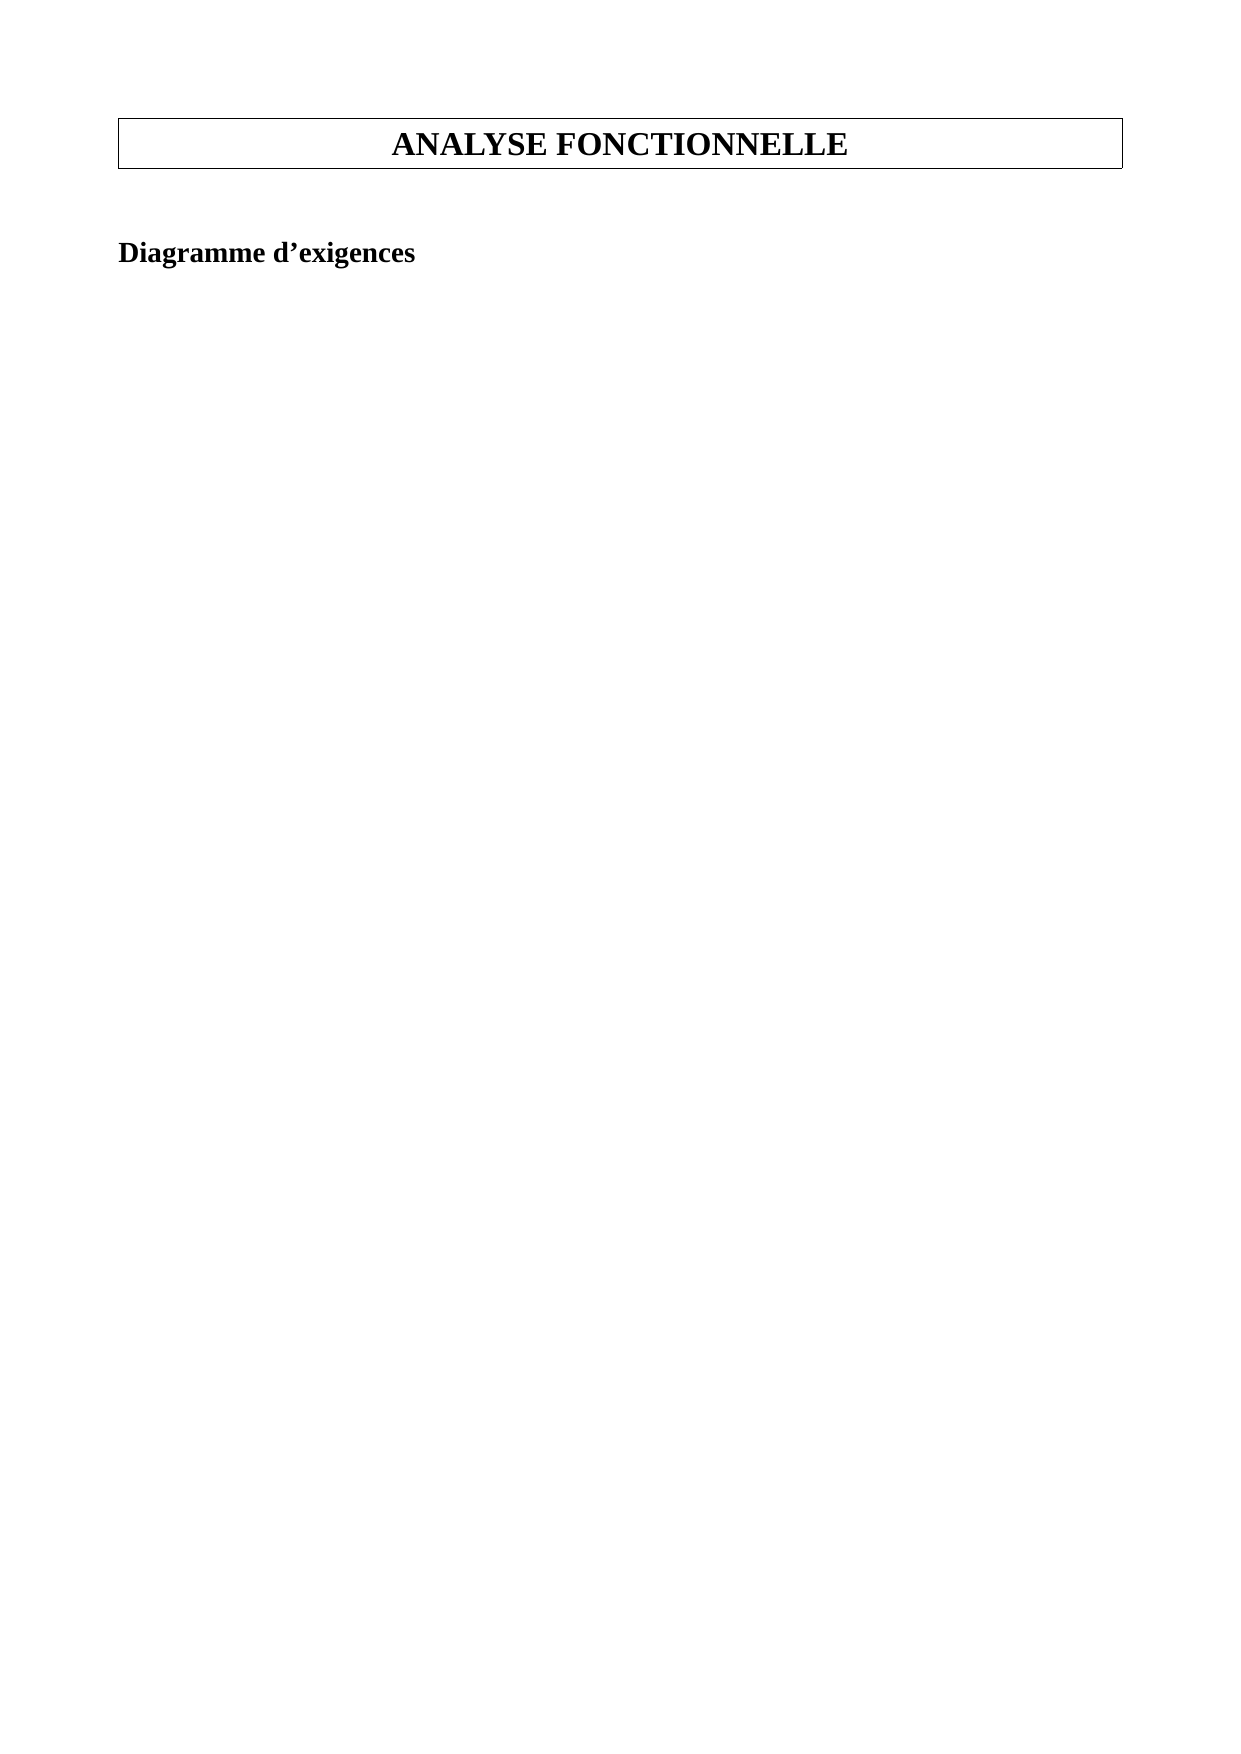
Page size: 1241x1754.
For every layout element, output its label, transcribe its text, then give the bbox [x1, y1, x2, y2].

text Diagramme d’exigences [118, 235, 1122, 269]
table_header ANALYSE FONCTIONNELLE [119, 119, 1122, 168]
